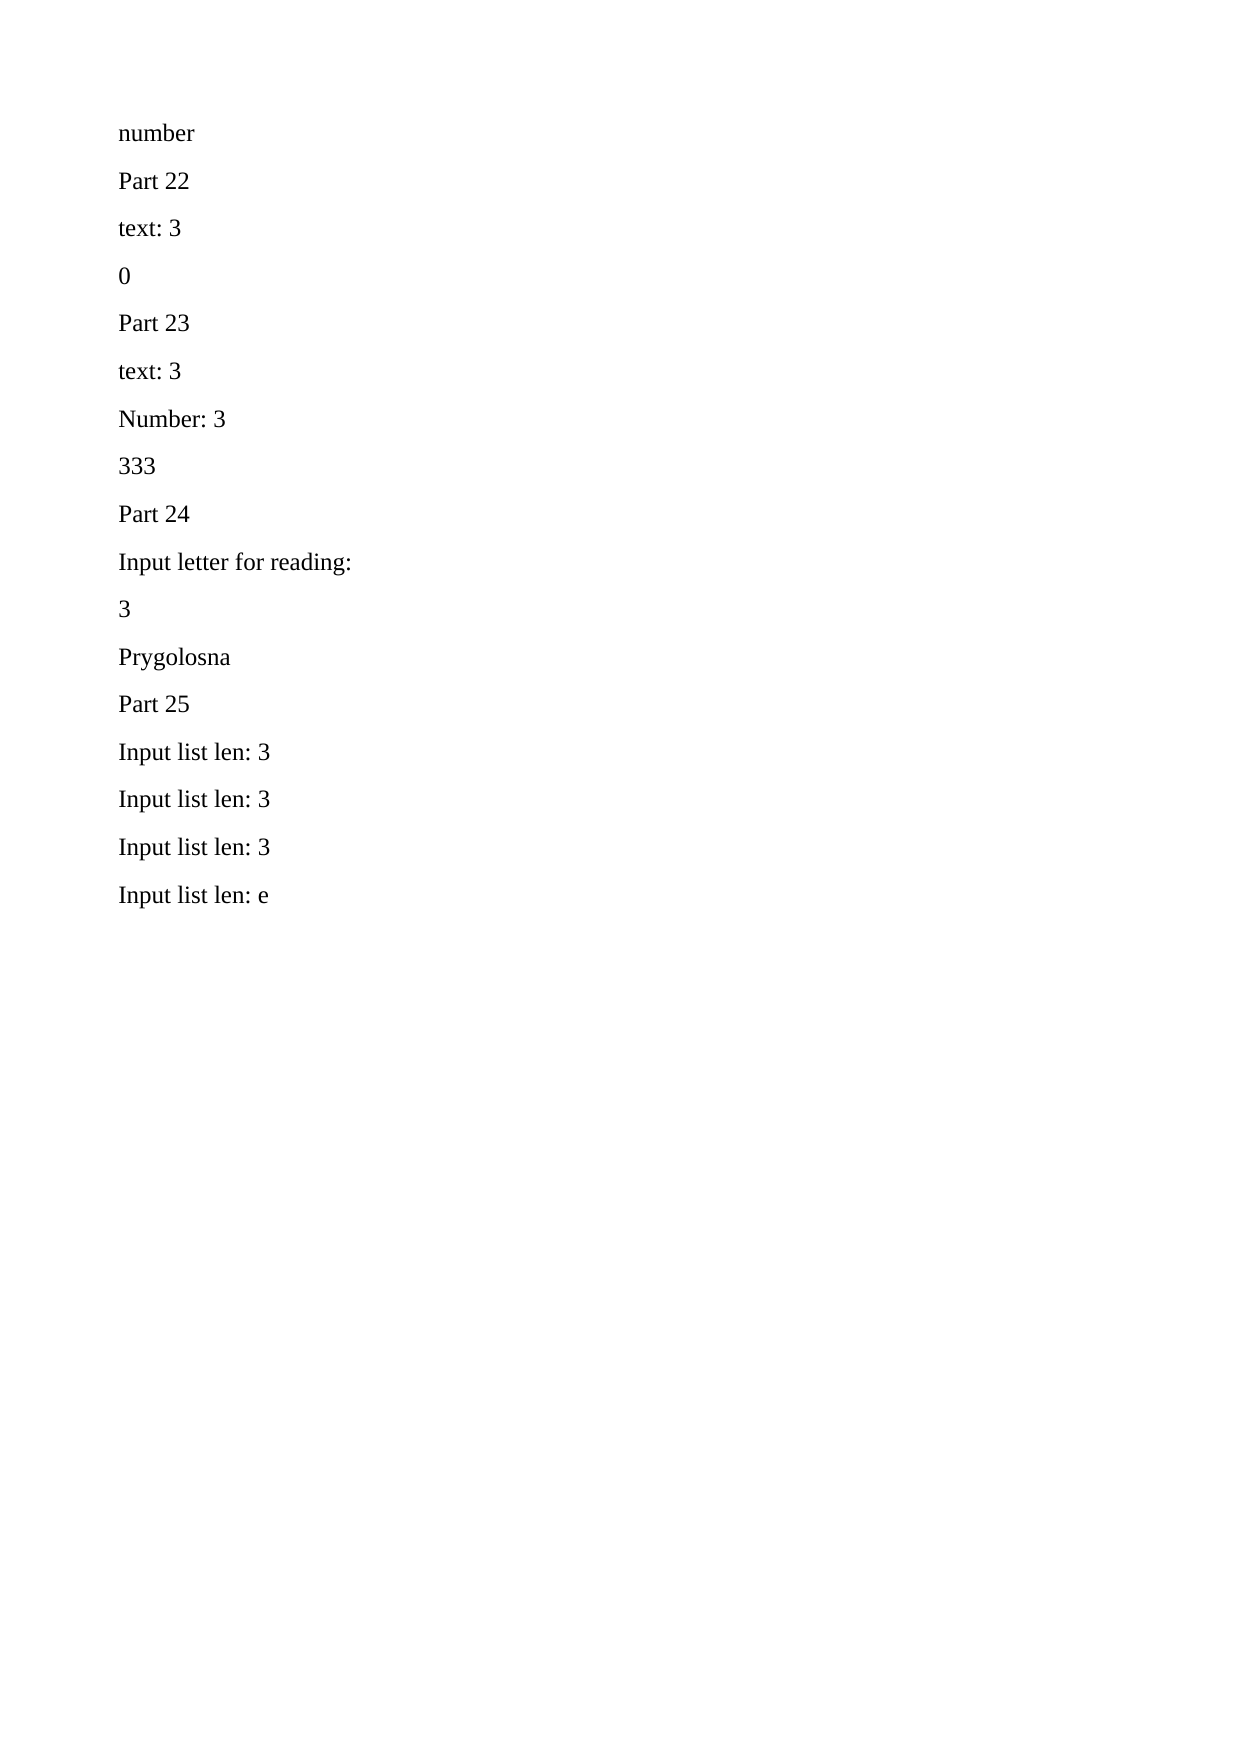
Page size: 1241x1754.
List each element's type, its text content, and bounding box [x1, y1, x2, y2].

text Part 23 [118, 308, 1122, 337]
text text: 3 [118, 356, 1122, 385]
text Input list len: 3 [118, 832, 1122, 861]
text Input list len: e [118, 880, 1122, 908]
text number [118, 118, 1122, 147]
text Input letter for reading: [118, 547, 1122, 575]
text Number: 3 [118, 404, 1122, 432]
text Part 24 [118, 499, 1122, 528]
text 3 [118, 594, 1122, 623]
text Input list len: 3 [118, 784, 1122, 813]
text 333 [118, 451, 1122, 480]
text Part 22 [118, 166, 1122, 194]
text Input list len: 3 [118, 737, 1122, 766]
text text: 3 [118, 213, 1122, 242]
text 0 [118, 261, 1122, 290]
text Part 25 [118, 689, 1122, 718]
text Prygolosna [118, 642, 1122, 671]
